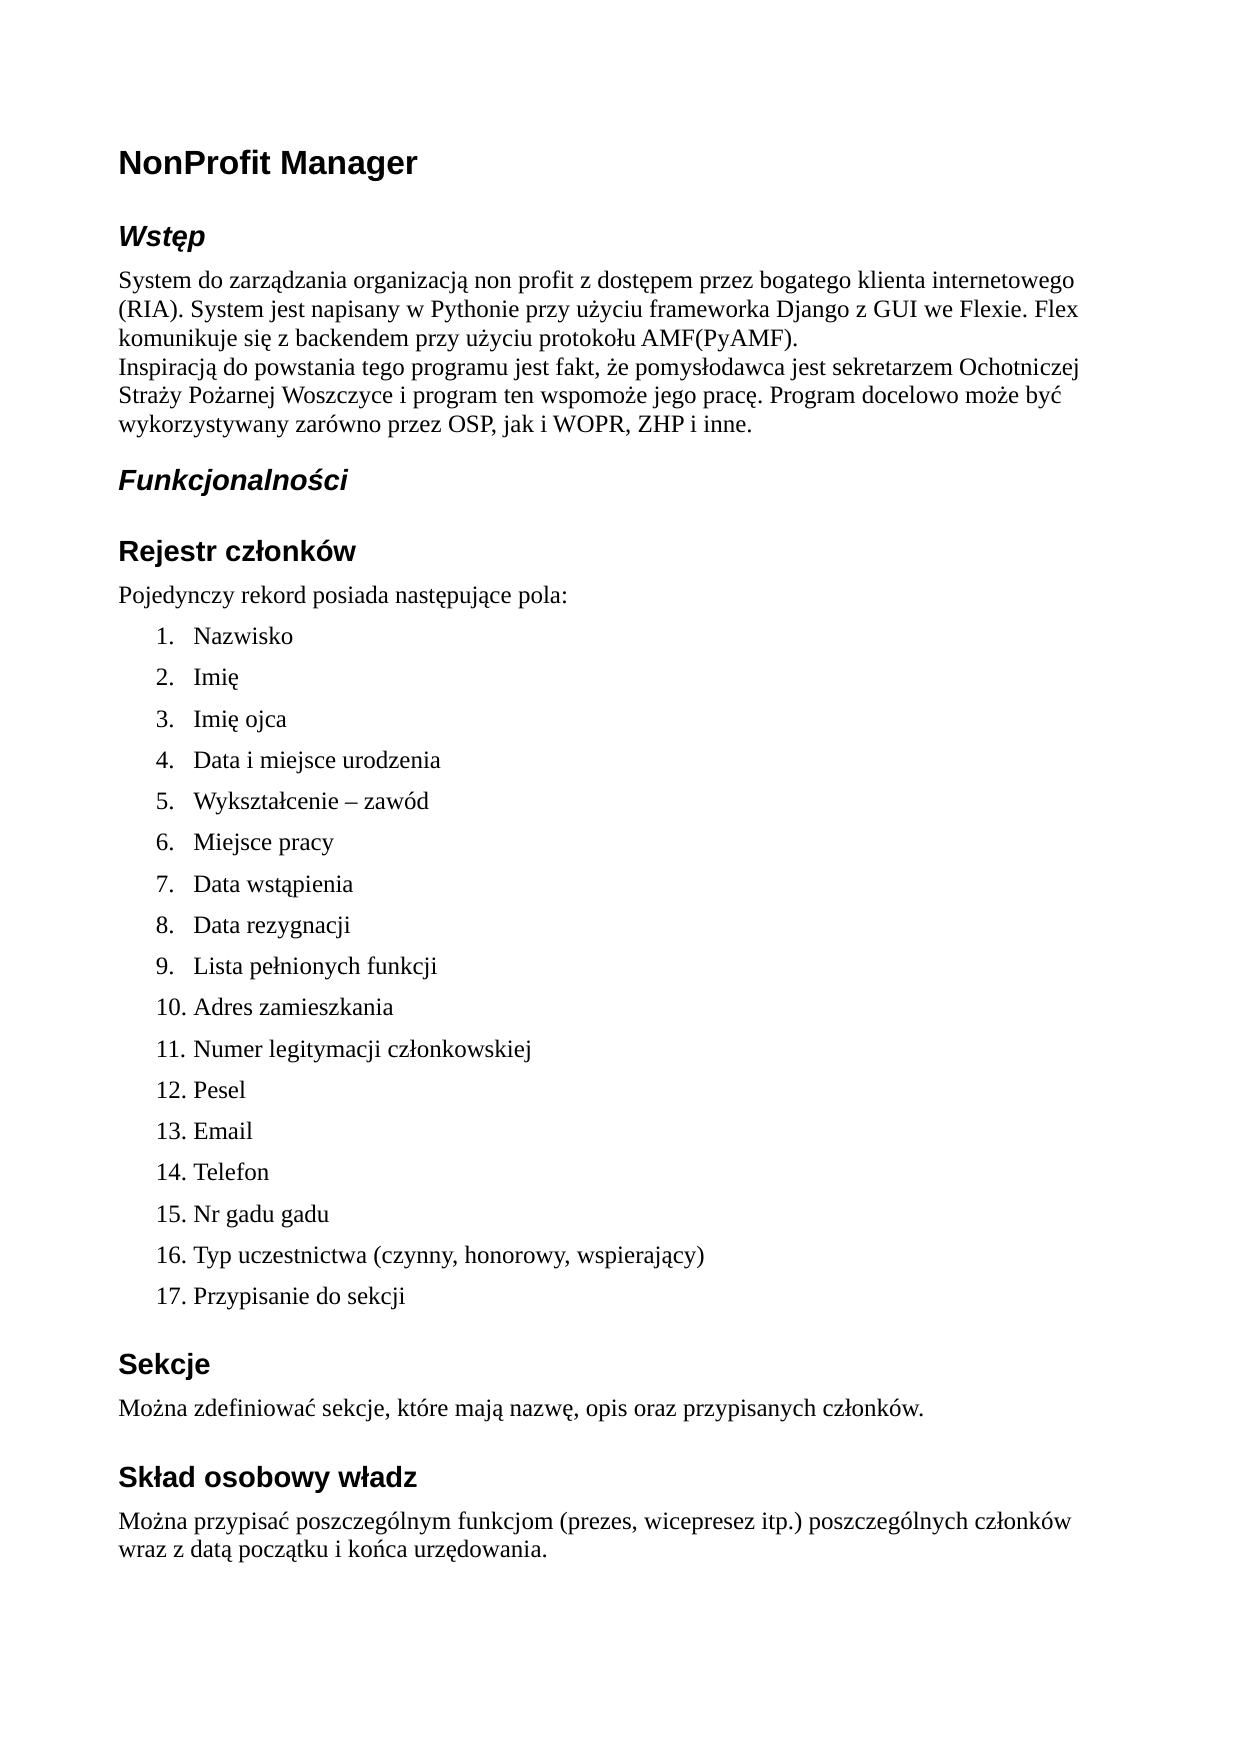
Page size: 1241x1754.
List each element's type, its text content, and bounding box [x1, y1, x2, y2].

list Pesel [156, 1075, 1122, 1104]
list Email [156, 1116, 1122, 1145]
list Nr gadu gadu [156, 1199, 1122, 1227]
list Lista pełnionych funkcji [156, 951, 1122, 980]
list Data rezygnacji [156, 910, 1122, 939]
list Data wstąpienia [156, 869, 1122, 897]
list Przypisanie do sekcji [156, 1281, 1122, 1310]
list Wykształcenie – zawód [156, 786, 1122, 815]
text Inspiracją do powstania tego programu jest fakt, że pomysłodawca jest sekretarzem Ochotniczej Straży Pożarnej Woszczyce i program ten wspomoże jego pracę. Program docelowo może być wykorzystywany zarówno przez OSP, jak i WOPR, ZHP i inne. [118, 352, 1122, 438]
text System do zarządzania organizacją non profit z dostępem przez bogatego klienta internetowego (RIA). System jest napisany w Pythonie przy użyciu frameworka Django z GUI we Flexie. Flex komunikuje się z backendem przy użyciu protokołu AMF(PyAMF). [118, 265, 1122, 352]
list Data i miejsce urodzenia [156, 745, 1122, 774]
list Imię [156, 662, 1122, 691]
list Typ uczestnictwa (czynny, honorowy, wspierający) [156, 1240, 1122, 1269]
subtitle Wstęp [118, 219, 1122, 253]
text Pojedynczy rekord posiada następujące pola: [118, 580, 1122, 609]
text Można zdefiniować sekcje, które mają nazwę, opis oraz przypisanych członków. [118, 1393, 1122, 1422]
list Adres zamieszkania [156, 992, 1122, 1021]
list Miejsce pracy [156, 827, 1122, 856]
subtitle NonProfit Manager [118, 143, 1122, 182]
subtitle Skład osobowy władz [118, 1460, 1122, 1493]
subtitle Rejestr członków [118, 534, 1122, 567]
list Nazwisko [156, 621, 1122, 650]
list Imię ojca [156, 704, 1122, 732]
list Telefon [156, 1157, 1122, 1186]
text Można przypisać poszczególnym funkcjom (prezes, wicepresez itp.) poszczególnych członków wraz z datą początku i końca urzędowania. [118, 1506, 1122, 1563]
subtitle Funkcjonalności [118, 463, 1122, 496]
subtitle Sekcje [118, 1347, 1122, 1381]
list Numer legitymacji członkowskiej [156, 1034, 1122, 1062]
